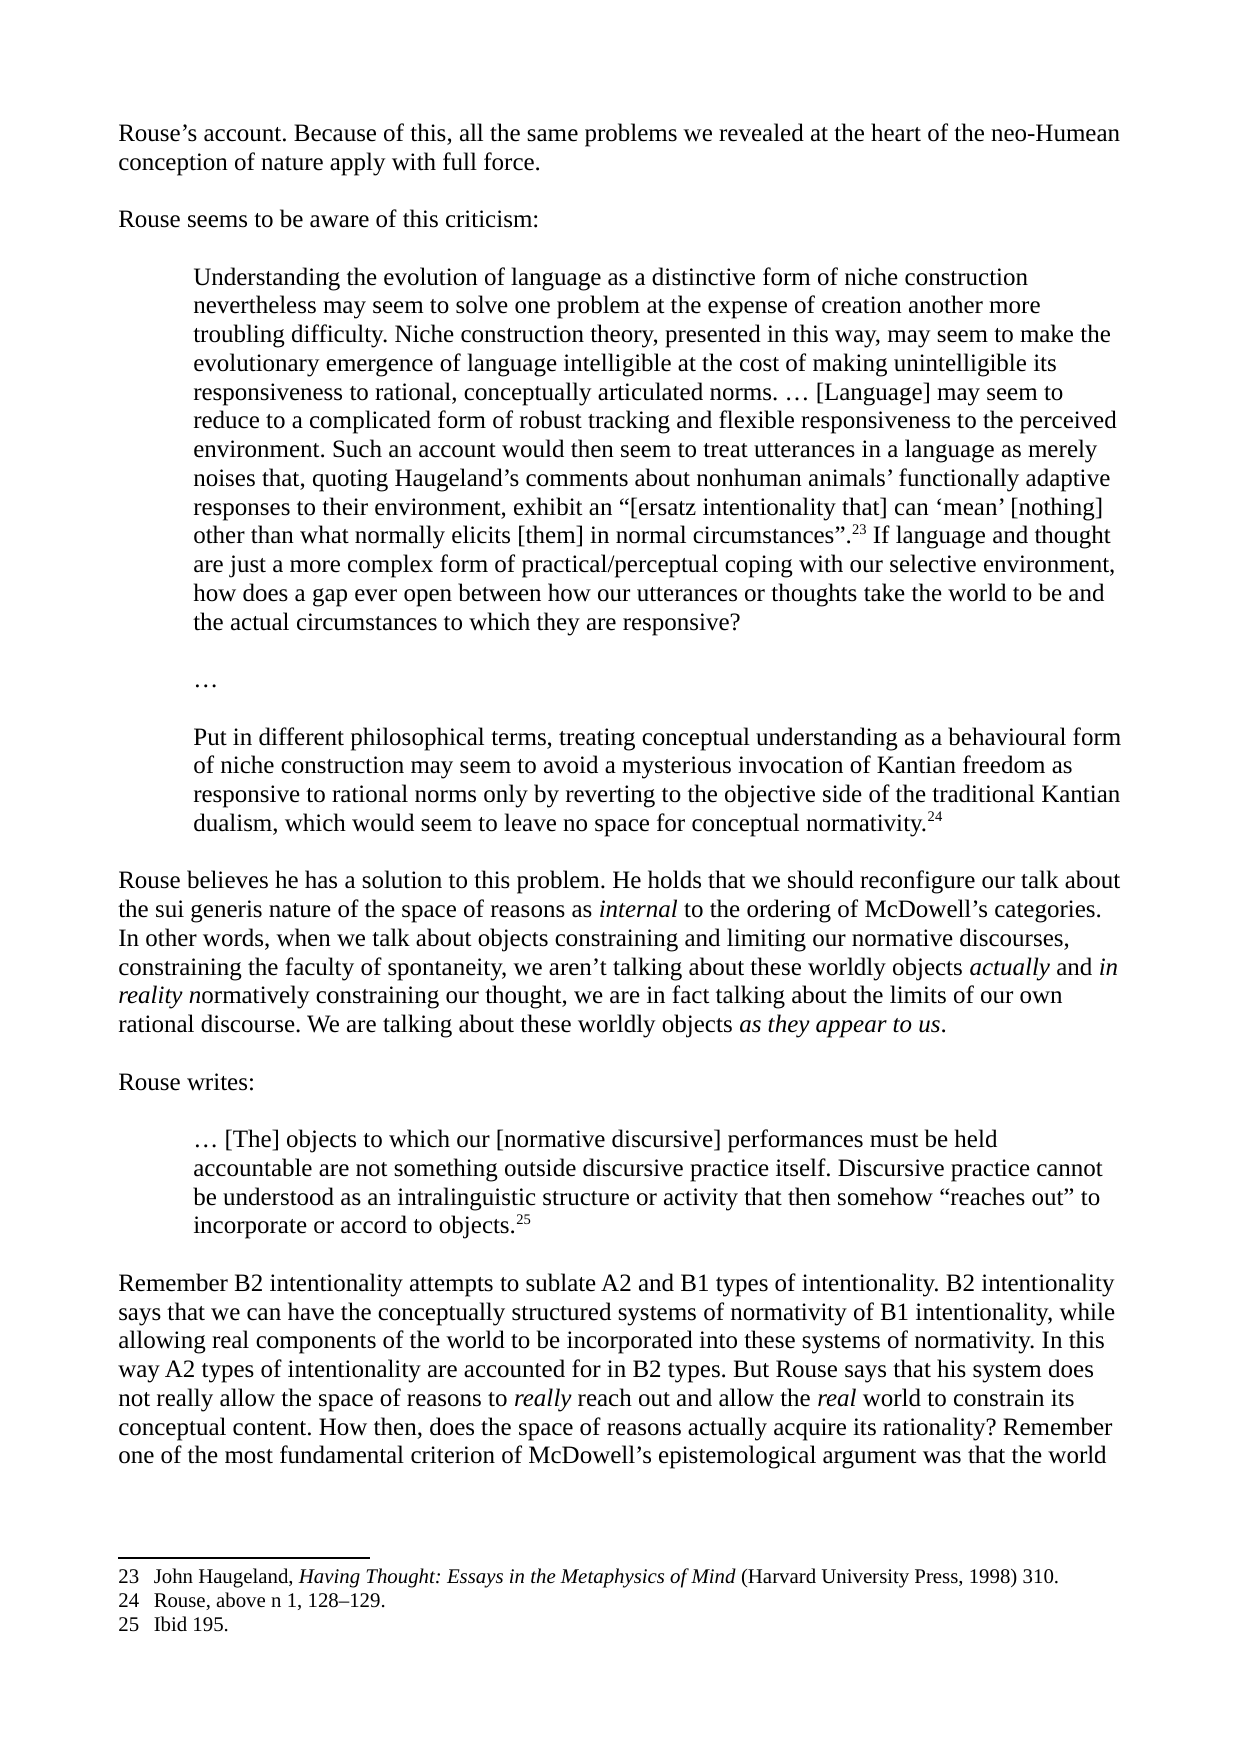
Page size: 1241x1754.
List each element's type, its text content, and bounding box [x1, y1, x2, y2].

text Rouse’s account. Because of this, all the same problems we revealed at the heart of the neo-Humean conception of nature apply with full force. [118, 118, 1122, 176]
text Rouse believes he has a solution to this problem. He holds that we should reconfigure our talk about the sui generis nature of the space of reasons as internal to the ordering of McDowell’s categories. In other words, when we talk about objects constraining and limiting our normative discourses, constraining the faculty of spontaneity, we aren’t talking about these worldly objects actually and in reality normatively constraining our thought, we are in fact talking about the limits of our own rational discourse. We are talking about these worldly objects as they appear to us. [118, 866, 1122, 1038]
text Put in different philosophical terms, treating conceptual understanding as a behavioural form of niche construction may seem to avoid a mysterious invocation of Kantian freedom as responsive to rational norms only by reverting to the objective side of the traditional Kantian dualism, which would seem to leave no space for conceptual normativity. [193, 722, 1122, 837]
text Understanding the evolution of language as a distinctive form of niche construction nevertheless may seem to solve one problem at the expense of creation another more troubling difficulty. Niche construction theory, presented in this way, may seem to make the evolutionary emergence of language intelligible at the cost of making unintelligible its responsiveness to rational, conceptually articulated norms. … [Language] may seem to reduce to a complicated form of robust tracking and flexible responsiveness to the perceived environment. Such an account would then seem to treat utterances in a language as merely noises that, quoting Haugeland’s comments about nonhuman animals’ functionally adaptive responses to their environment, exhibit an “[ersatz intentionality that] can ‘mean’ [nothing] other than what normally elicits [them] in normal circumstances”. If language and thought are just a more complex form of practical/perceptual coping with our selective environment, how does a gap ever open between how our utterances or thoughts take the world to be and the actual circumstances to which they are responsive? [193, 262, 1122, 636]
text Rouse, above n 1, 128–129. [118, 1588, 1122, 1612]
text … [The] objects to which our [normative discursive] performances must be held accountable are not something outside discursive practice itself. Discursive practice cannot be understood as an intralinguistic structure or activity that then somehow “reaches out” to incorporate or accord to objects. [193, 1124, 1122, 1239]
text Ibid 195. [118, 1612, 1122, 1636]
text … [193, 664, 1122, 693]
text Rouse seems to be aware of this criticism: [118, 204, 1122, 233]
text Remember B2 intentionality attempts to sublate A2 and B1 types of intentionality. B2 intentionality says that we can have the conceptually structured systems of normativity of B1 intentionality, while allowing real components of the world to be incorporated into these systems of normativity. In this way A2 types of intentionality are accounted for in B2 types. But Rouse says that his system does not really allow the space of reasons to really reach out and allow the real world to constrain its conceptual content. How then, does the space of reasons actually acquire its rationality? Remember one of the most fundamental criterion of McDowell’s epistemological argument was that the world [118, 1268, 1122, 1498]
text Rouse writes: [118, 1067, 1122, 1096]
text John Haugeland, Having Thought: Essays in the Metaphysics of Mind (Harvard University Press, 1998) 310. [118, 1564, 1122, 1588]
